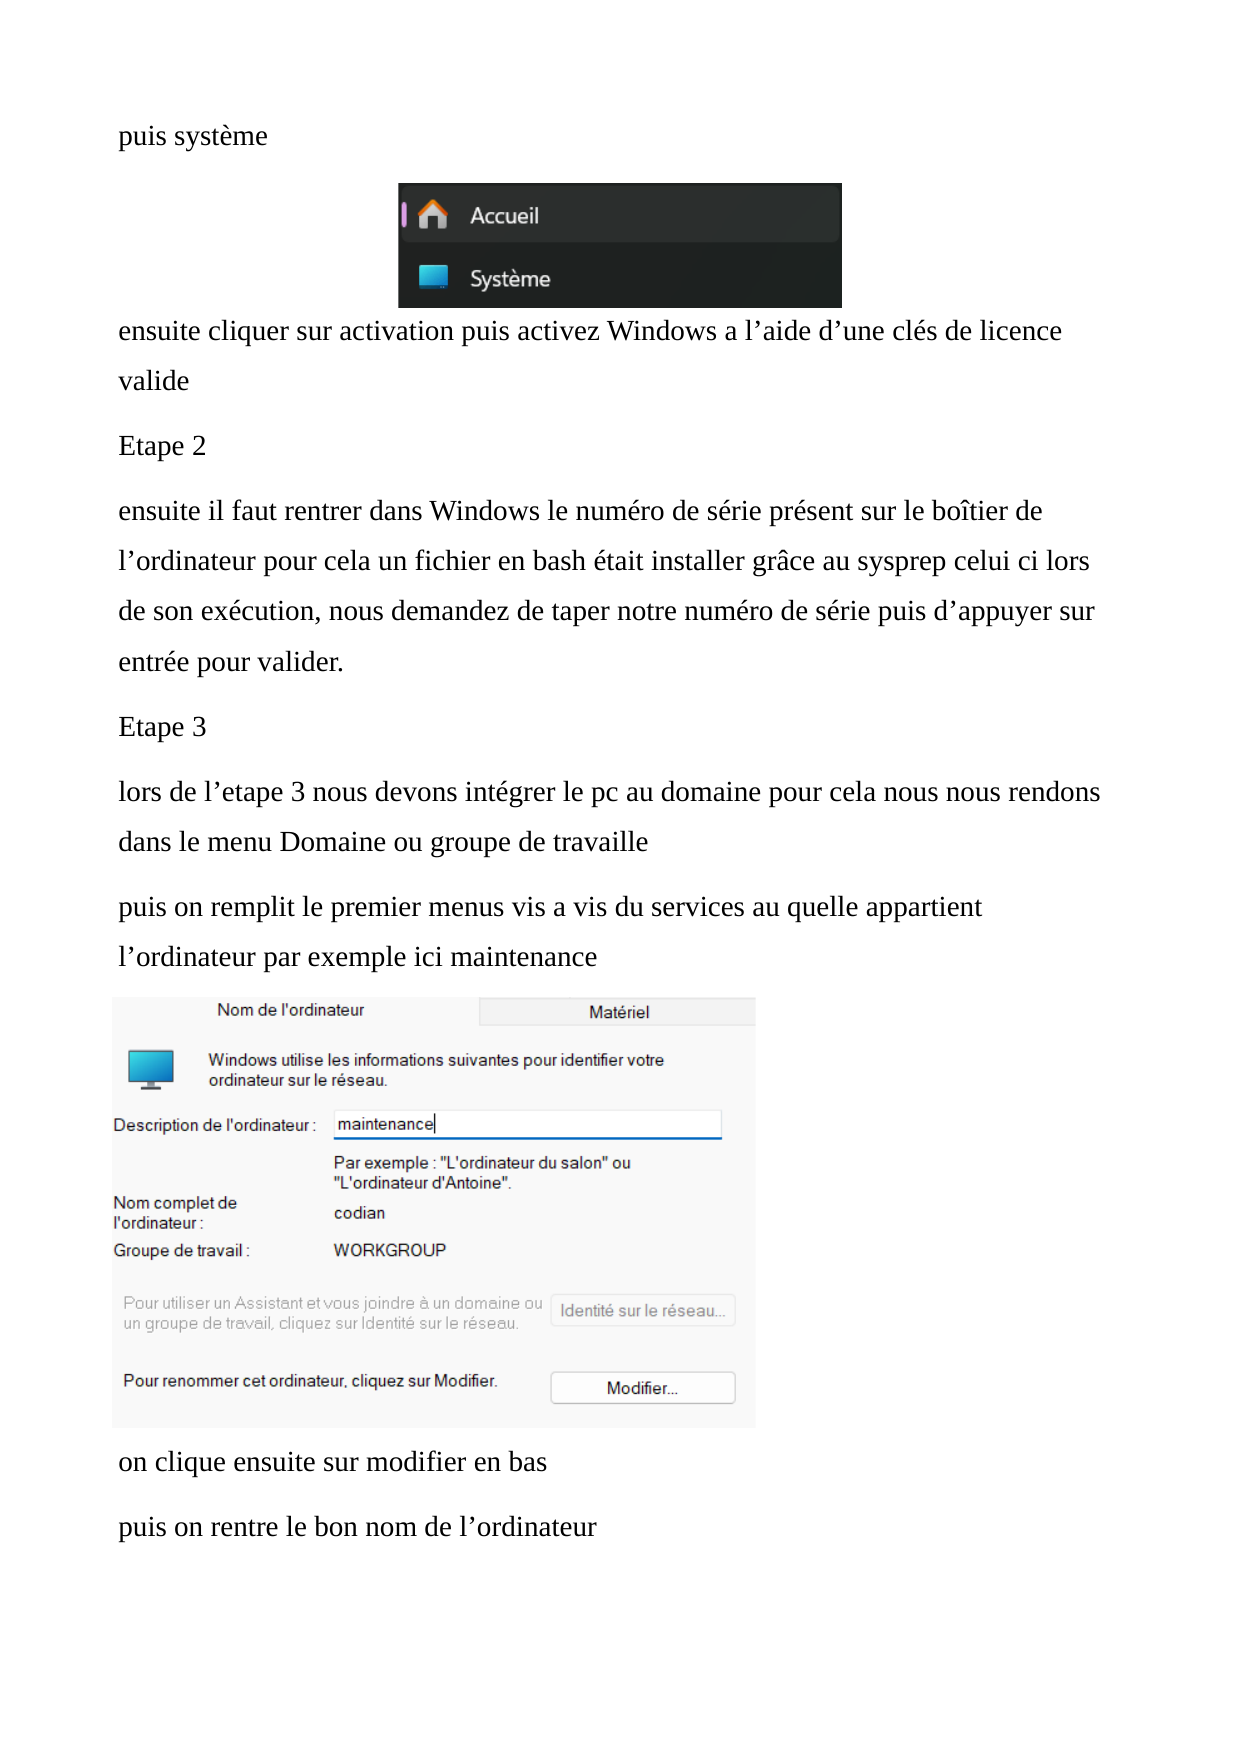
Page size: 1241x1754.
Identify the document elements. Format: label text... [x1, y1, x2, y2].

text on clique ensuite sur modifier en bas [118, 1004, 1122, 1478]
text lors de l’etape 3 nous devons intégrer le pc au domaine pour cela nous nous rendons dans le menu Domaine ou groupe de travaille [118, 774, 1122, 857]
picture [398, 183, 842, 308]
text Etape 2 [118, 428, 1122, 462]
picture [112, 997, 756, 1428]
text ensuite cliquer sur activation puis activez Windows a l’aide d’une clés de licence valide [118, 313, 1122, 397]
text puis on rentre le bon nom de l’ordinateur [118, 1509, 1122, 1543]
text Etape 3 [118, 709, 1122, 742]
text puis on remplit le premier menus vis a vis du services au quelle appartient l’ordinateur par exemple ici maintenance [118, 889, 1122, 973]
text ensuite il faut rentrer dans Windows le numéro de série présent sur le boîtier de l’ordinateur pour cela un fichier en bash était installer grâce au sysprep celui ci lors de son exécution, nous demandez de taper notre numéro de série puis d’appuyer sur entrée pour valider. [118, 493, 1122, 677]
text puis système [118, 118, 1122, 152]
